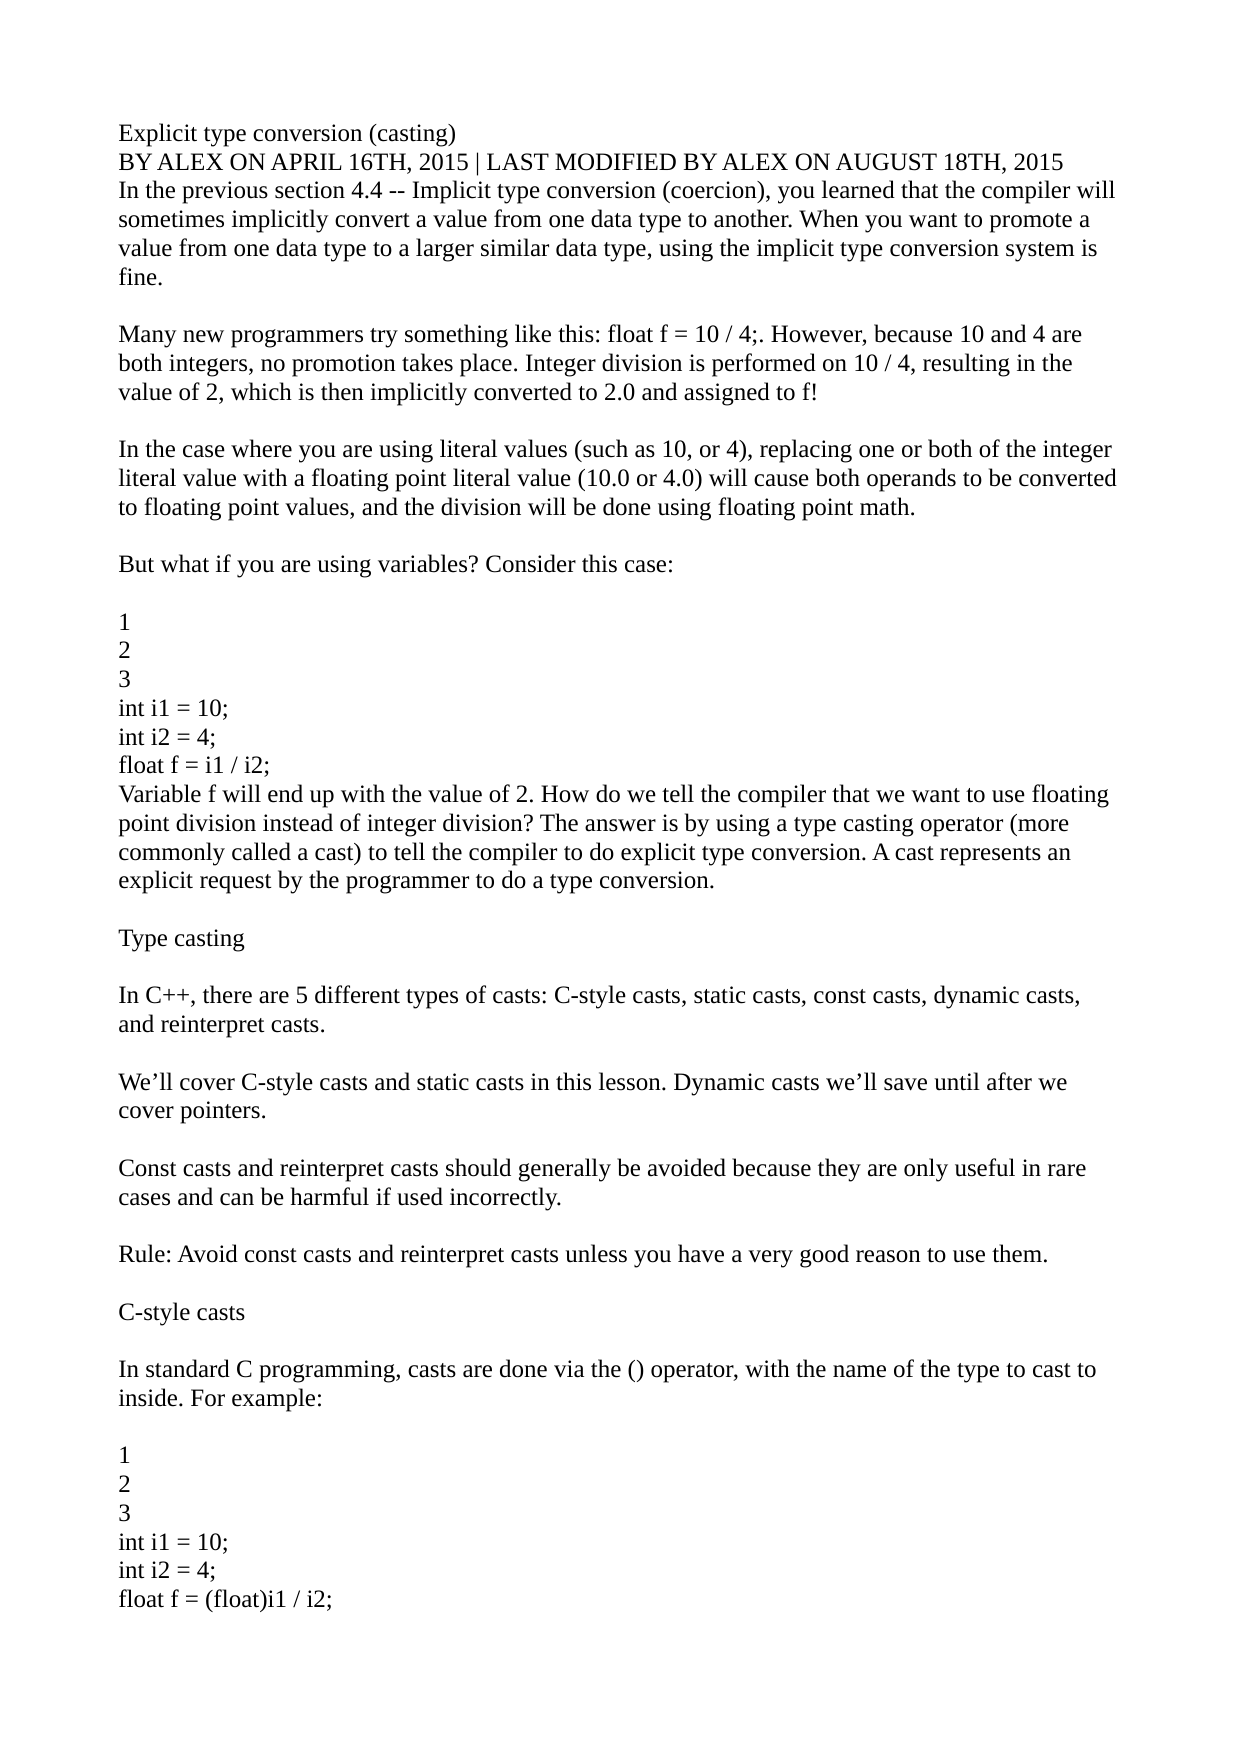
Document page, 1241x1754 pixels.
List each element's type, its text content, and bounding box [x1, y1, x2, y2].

text 1 [118, 1441, 1122, 1469]
text Variable f will end up with the value of 2. How do we tell the compiler that we want to use floating point division instead of integer division? The answer is by using a type casting operator (more commonly called a cast) to tell the compiler to do explicit type conversion. A cast represents an explicit request by the programmer to do a type conversion. [118, 779, 1122, 894]
text Rule: Avoid const casts and reinterpret casts unless you have a very good reason to use them. [118, 1239, 1122, 1268]
text Const casts and reinterpret casts should generally be avoided because they are only useful in rare cases and can be harmful if used incorrectly. [118, 1153, 1122, 1211]
text 1 [118, 607, 1122, 636]
text But what if you are using variables? Consider this case: [118, 549, 1122, 578]
text 3 [118, 1498, 1122, 1527]
text 2 [118, 1469, 1122, 1498]
text Type casting [118, 923, 1122, 952]
text In standard C programming, casts are done via the () operator, with the name of the type to cast to inside. For example: [118, 1354, 1122, 1412]
text BY ALEX ON APRIL 16TH, 2015 | LAST MODIFIED BY ALEX ON AUGUST 18TH, 2015 [118, 147, 1122, 176]
text int i1 = 10; [118, 1527, 1122, 1556]
text Many new programmers try something like this: float f = 10 / 4;. However, because 10 and 4 are both integers, no promotion takes place. Integer division is performed on 10 / 4, resulting in the value of 2, which is then implicitly converted to 2.0 and assigned to f! [118, 319, 1122, 406]
text C-style casts [118, 1297, 1122, 1326]
text We’ll cover C-style casts and static casts in this lesson. Dynamic casts we’ll save until after we cover pointers. [118, 1067, 1122, 1124]
text Explicit type conversion (casting) [118, 118, 1122, 147]
text In the previous section 4.4 -- Implicit type conversion (coercion), you learned that the compiler will sometimes implicitly convert a value from one data type to another. When you want to promote a value from one data type to a larger similar data type, using the implicit type conversion system is fine. [118, 176, 1122, 291]
text 2 [118, 636, 1122, 664]
text 3 [118, 664, 1122, 693]
text In the case where you are using literal values (such as 10, or 4), replacing one or both of the integer literal value with a floating point literal value (10.0 or 4.0) will cause both operands to be converted to floating point values, and the division will be done using floating point math. [118, 434, 1122, 521]
text int i1 = 10; [118, 693, 1122, 722]
text In C++, there are 5 different types of casts: C-style casts, static casts, const casts, dynamic casts, and reinterpret casts. [118, 981, 1122, 1038]
text int i2 = 4; [118, 1556, 1122, 1584]
text float f = (float)i1 / i2; [118, 1584, 1122, 1613]
text float f = i1 / i2; [118, 751, 1122, 779]
text int i2 = 4; [118, 722, 1122, 751]
